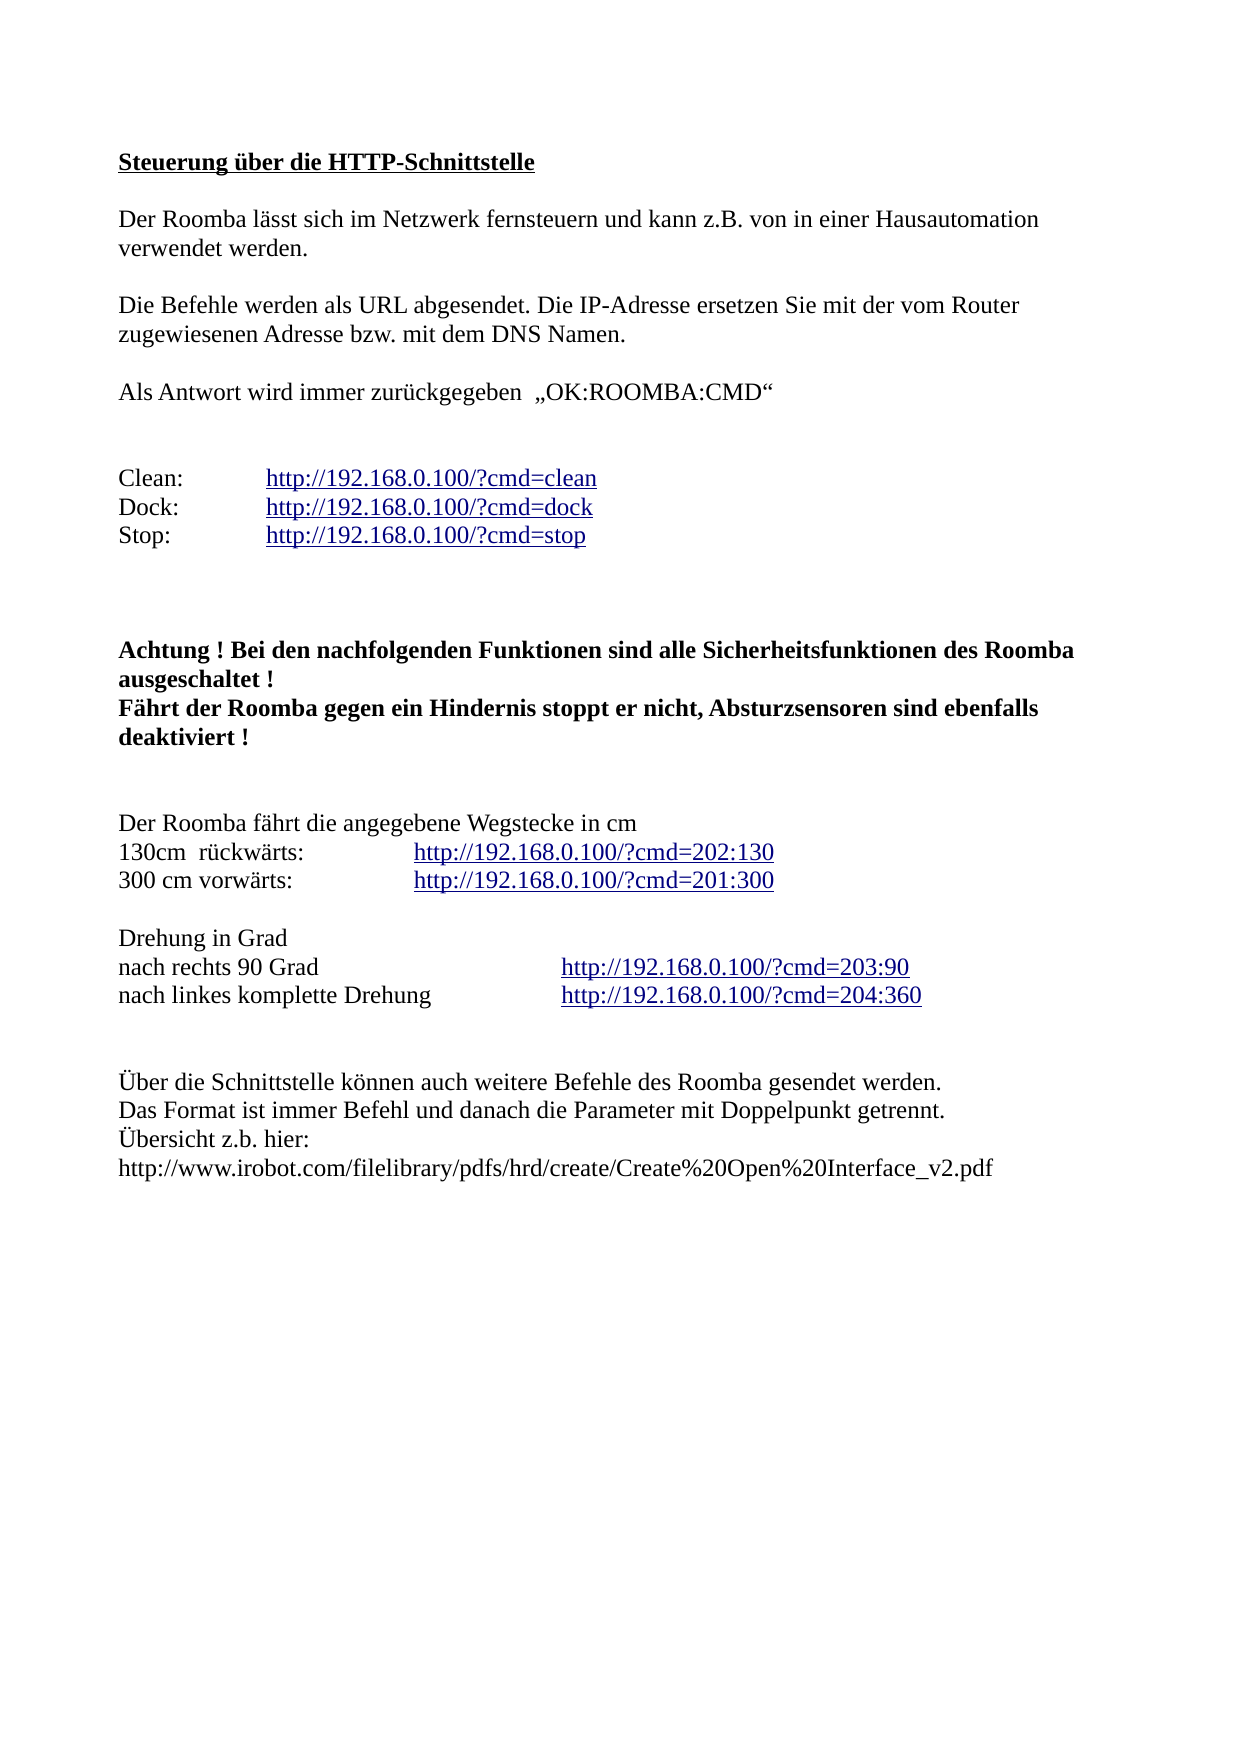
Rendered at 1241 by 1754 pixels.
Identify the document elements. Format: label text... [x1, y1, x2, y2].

text Clean: http://192.168.0.100/?cmd=clean [118, 463, 1122, 492]
text Dock: http://192.168.0.100/?cmd=dock [118, 492, 1122, 521]
text nach linkes komplette Drehung http://192.168.0.100/?cmd=204:360 [118, 981, 1122, 1009]
text nach rechts 90 Grad http://192.168.0.100/?cmd=203:90 [118, 952, 1122, 981]
text Drehung in Grad [118, 923, 1122, 952]
text Über die Schnittstelle können auch weitere Befehle des Roomba gesendet werden. [118, 1067, 1122, 1096]
text Das Format ist immer Befehl und danach die Parameter mit Doppelpunkt getrennt. [118, 1096, 1122, 1124]
text Übersicht z.b. hier: [118, 1124, 1122, 1153]
text http://www.irobot.com/filelibrary/pdfs/hrd/create/Create%20Open%20Interface_v2.pdf [118, 1153, 1122, 1182]
text Fährt der Roomba gegen ein Hindernis stoppt er nicht, Absturzsensoren sind ebenfalls deaktiviert ! [118, 693, 1122, 751]
text Achtung ! Bei den nachfolgenden Funktionen sind alle Sicherheitsfunktionen des Roomba ausgeschaltet ! [118, 636, 1122, 693]
text Steuerung über die HTTP-Schnittstelle [118, 147, 1122, 176]
text Die Befehle werden als URL abgesendet. Die IP-Adresse ersetzen Sie mit der vom Router zugewiesenen Adresse bzw. mit dem DNS Namen. [118, 291, 1122, 348]
text 130cm rückwärts: http://192.168.0.100/?cmd=202:130 [118, 837, 1122, 866]
text Der Roomba fährt die angegebene Wegstecke in cm [118, 808, 1122, 837]
text Als Antwort wird immer zurückgegeben „OK:ROOMBA:CMD“ [118, 377, 1122, 406]
text 300 cm vorwärts: http://192.168.0.100/?cmd=201:300 [118, 866, 1122, 894]
text Stop: http://192.168.0.100/?cmd=stop [118, 521, 1122, 549]
text Der Roomba lässt sich im Netzwerk fernsteuern und kann z.B. von in einer Hausautomation verwendet werden. [118, 204, 1122, 262]
